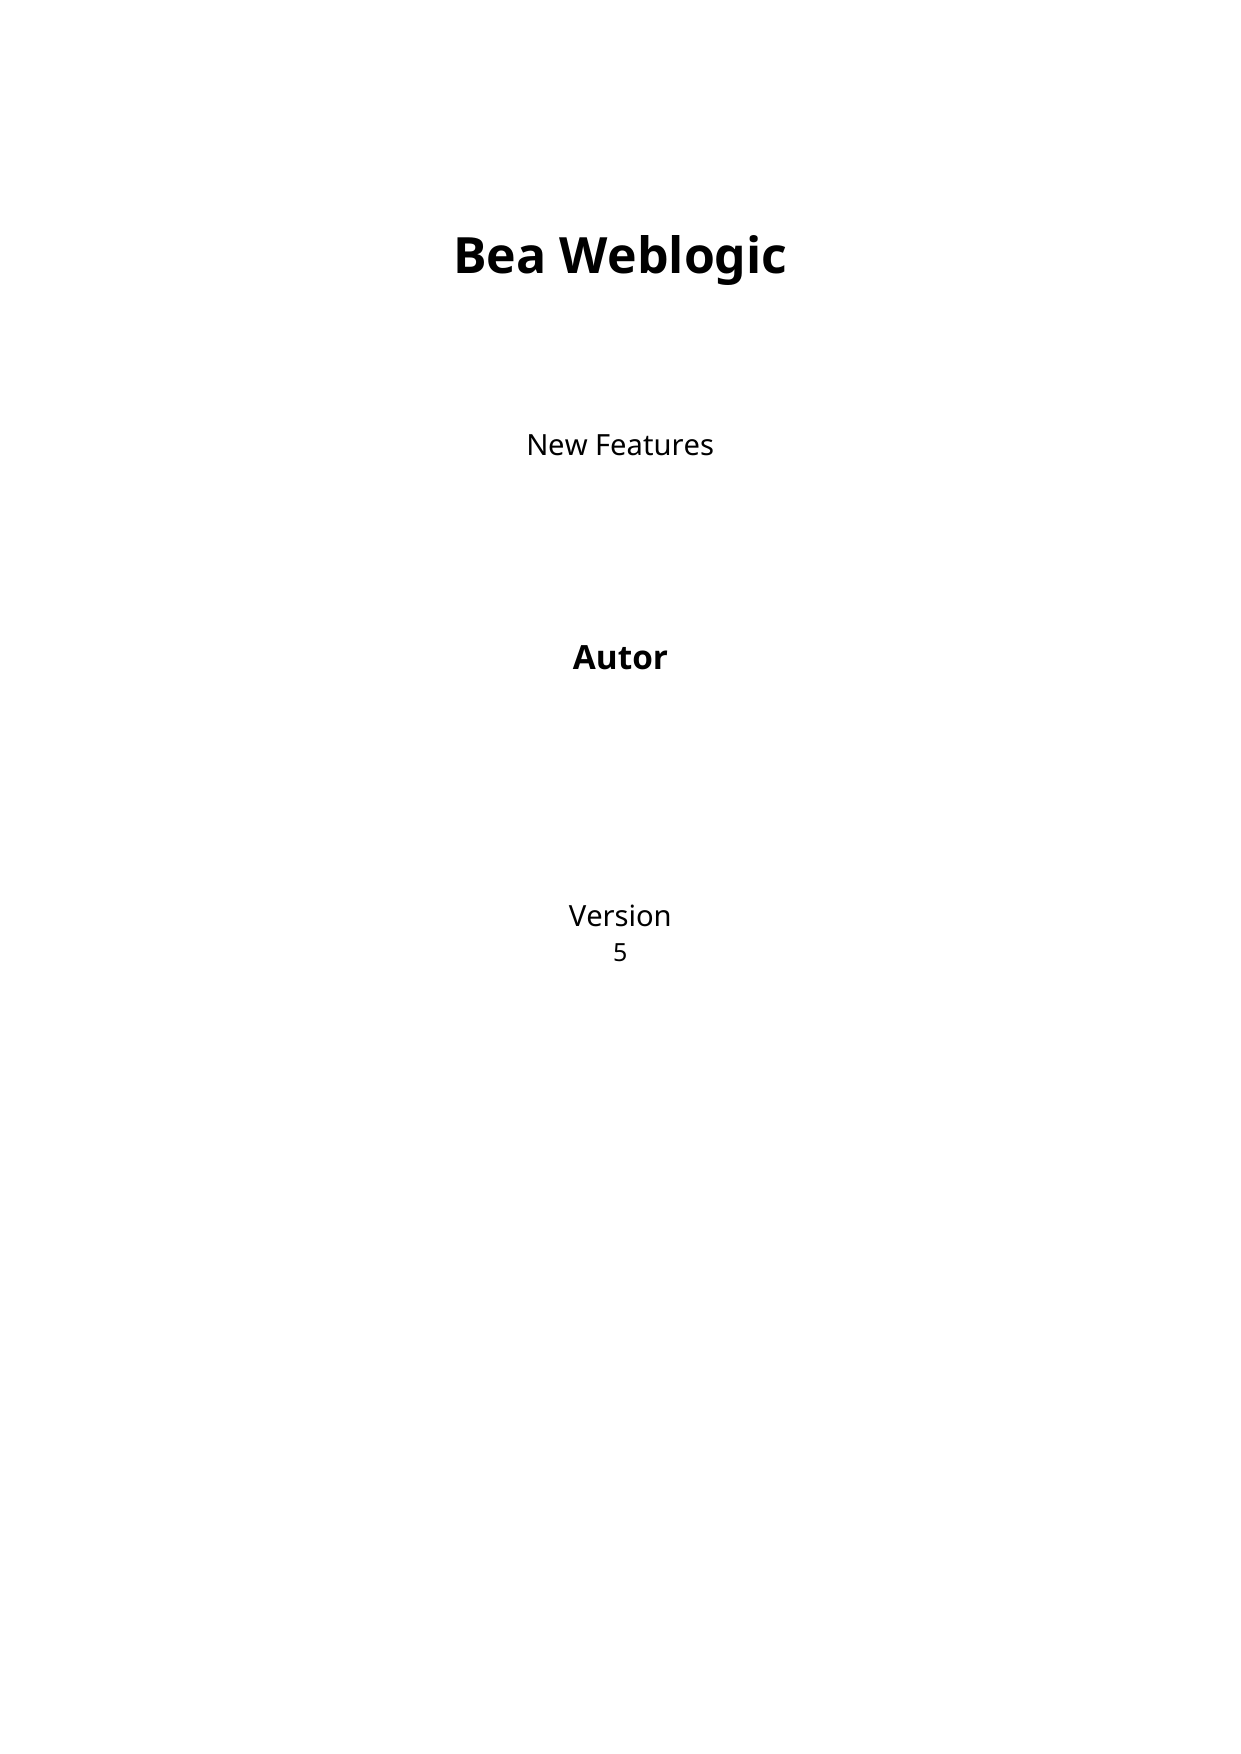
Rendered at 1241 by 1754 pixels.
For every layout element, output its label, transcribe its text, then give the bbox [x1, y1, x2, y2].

text Bea Weblogic [118, 220, 1122, 288]
text Laufamholzstrasse 65 [118, 1376, 1122, 1410]
text 5 [118, 934, 1122, 968]
text Autor [118, 633, 1122, 679]
text New Features [118, 424, 1122, 463]
text 90482 Nürnberg [118, 1410, 1122, 1444]
text Version [118, 895, 1122, 934]
text Thomas Michel [118, 679, 1122, 725]
text Thomas Michel [118, 1342, 1122, 1376]
